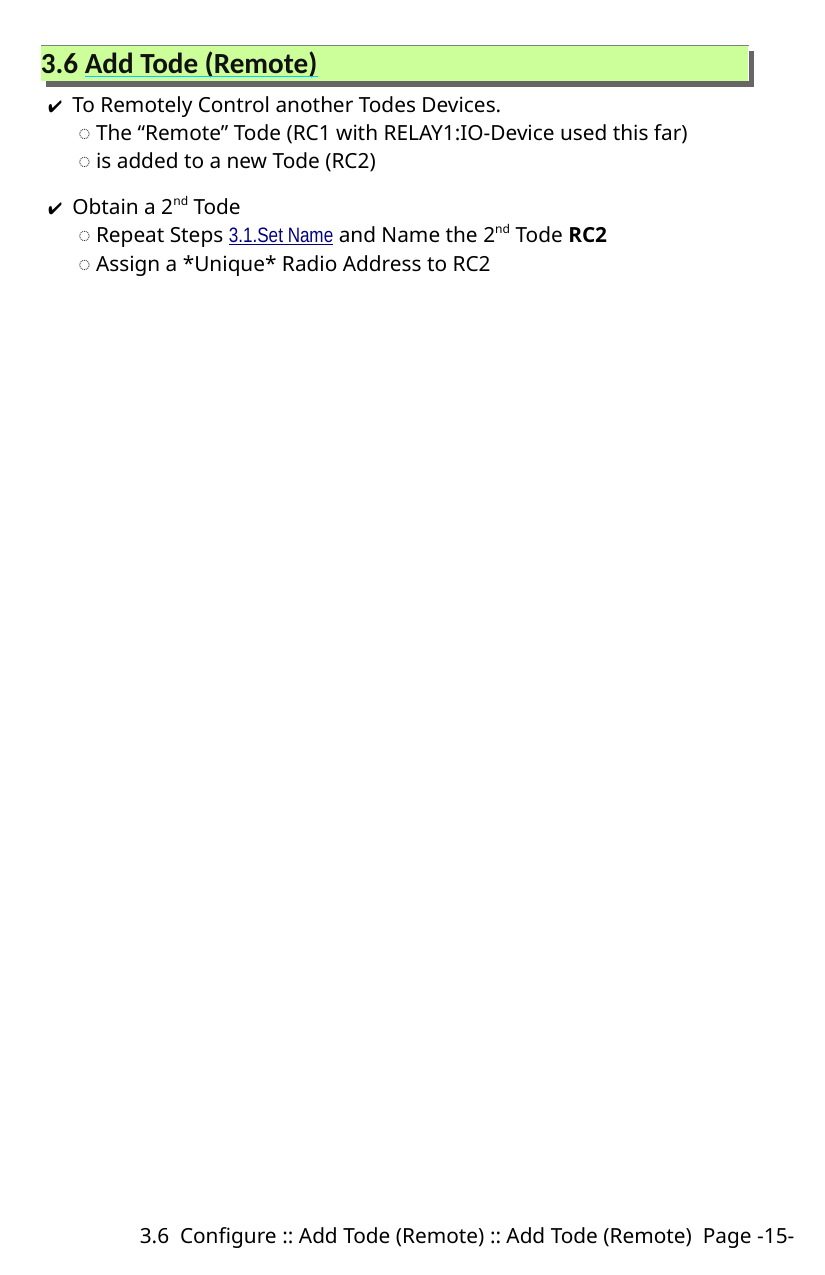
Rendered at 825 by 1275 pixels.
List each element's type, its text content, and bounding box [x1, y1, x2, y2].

list To Remotely Control another Todes Devices. [48, 90, 799, 118]
list Repeat Steps 3.1.Set Name and Name the 2nd Tode RC2 [78, 221, 799, 249]
list is added to a new Tode (RC2) [78, 147, 799, 175]
list Assign a *Unique* Radio Address to RC2 [78, 249, 799, 277]
list The “Remote” Tode (RC1 with RELAY1:IO-Device used this far) [78, 118, 799, 147]
subtitle Add Tode (Remote) [41, 46, 748, 81]
list Obtain a 2nd Tode [48, 192, 799, 221]
